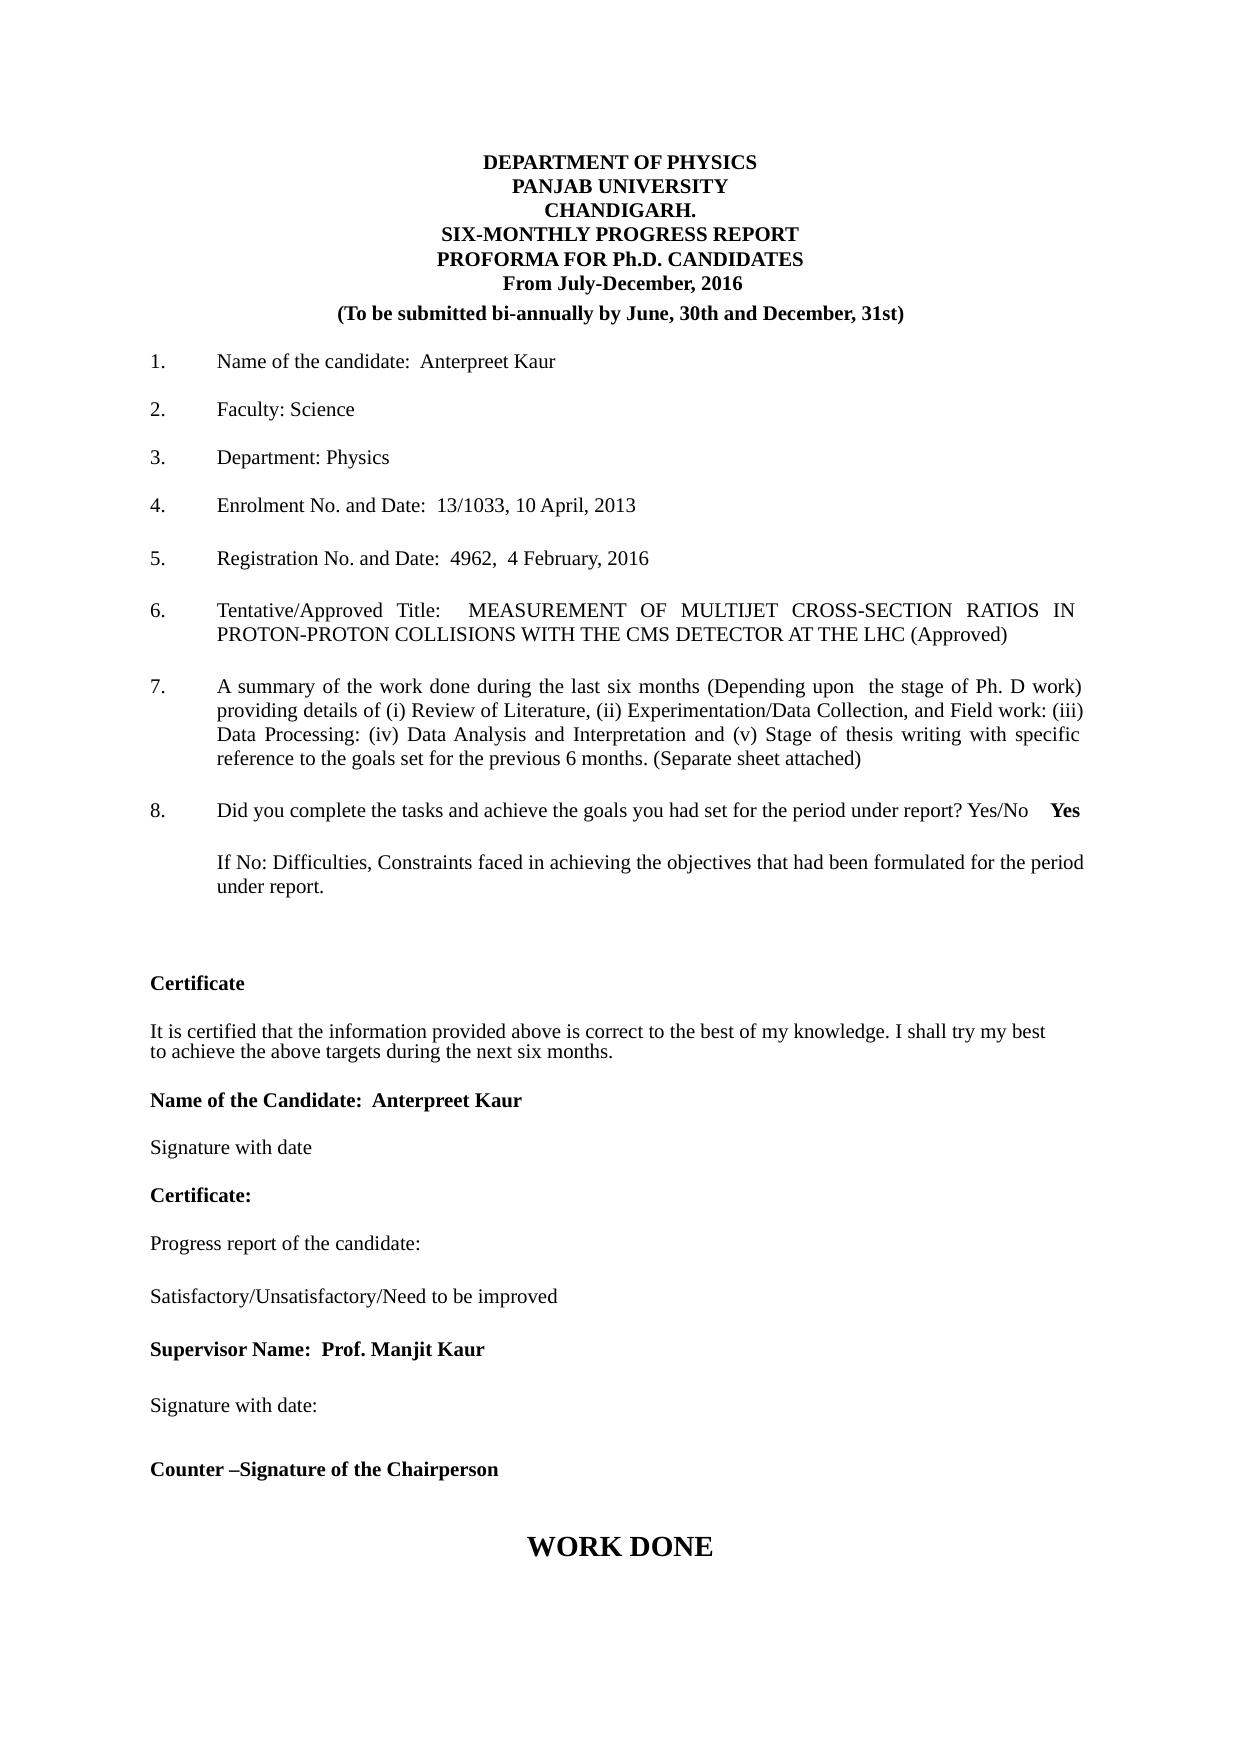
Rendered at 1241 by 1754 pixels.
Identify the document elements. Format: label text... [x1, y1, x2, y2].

text Supervisor Name: Prof. Manjit Kaur [150, 1337, 1090, 1361]
list Did you complete the tasks and achieve the goals you had set for the period under report? Yes/No Yes [150, 798, 1090, 822]
text DEPARTMENT OF PHYSICS [150, 150, 1090, 174]
text PROFORMA FOR Ph.D. CANDIDATES [150, 247, 1090, 271]
text Counter –Signature of the Chairperson [150, 1457, 1090, 1481]
list Tentative/Approved Title: MEASUREMENT OF MULTIJET CROSS-SECTION RATIOS IN PROTON-PROTON COLLISIONS WITH THE CMS DETECTOR AT THE LHC (Approved) [150, 598, 1090, 646]
text Signature with date: [150, 1393, 1090, 1417]
text Certificate [150, 970, 1090, 994]
list Registration No. and Date: 4962, 4 February, 2016 [150, 546, 1090, 569]
list If No: Difficulties, Constraints faced in achieving the objectives that had been formulated for the period under report. [150, 850, 1090, 898]
text Satisfactory/Unsatisfactory/Need to be improved [150, 1284, 1090, 1308]
text It is certified that the information provided above is correct to the best of my knowledge. I shall try my best to achieve the above targets during the next six months. [150, 1018, 1057, 1063]
text SIX-MONTHLY PROGRESS REPORT [150, 222, 1090, 246]
list Enrolment No. and Date: 13/1033, 10 April, 2013 [150, 493, 1090, 517]
text Certificate: [150, 1183, 1090, 1207]
text From July-December, 2016 [150, 271, 1090, 295]
list A summary of the work done during the last six months (Depending upon the stage of Ph. D work) providing details of (i) Review of Literature, (ii) Experimentation/Data Collection, and Field work: (iii) Data Processing: (iv) Data Analysis and Interpretation and (v) Stage of thesis writing with specific reference to the goals set for the previous 6 months. (Separate sheet attached) [150, 674, 1090, 770]
text Progress report of the candidate: [150, 1231, 1090, 1255]
list Department: Physics [150, 445, 1090, 469]
text WORK DONE [150, 1529, 1090, 1563]
list Faculty: Science [150, 397, 1090, 421]
text Name of the Candidate: Anterpreet Kaur [150, 1088, 1090, 1112]
text CHANDIGARH. [150, 198, 1090, 222]
text (To be submitted bi-annually by June, 30th and December, 31st) [258, 301, 984, 325]
text Signature with date [150, 1135, 1090, 1159]
text PANJAB UNIVERSITY [150, 174, 1090, 198]
list Name of the candidate: Anterpreet Kaur [150, 349, 1090, 373]
